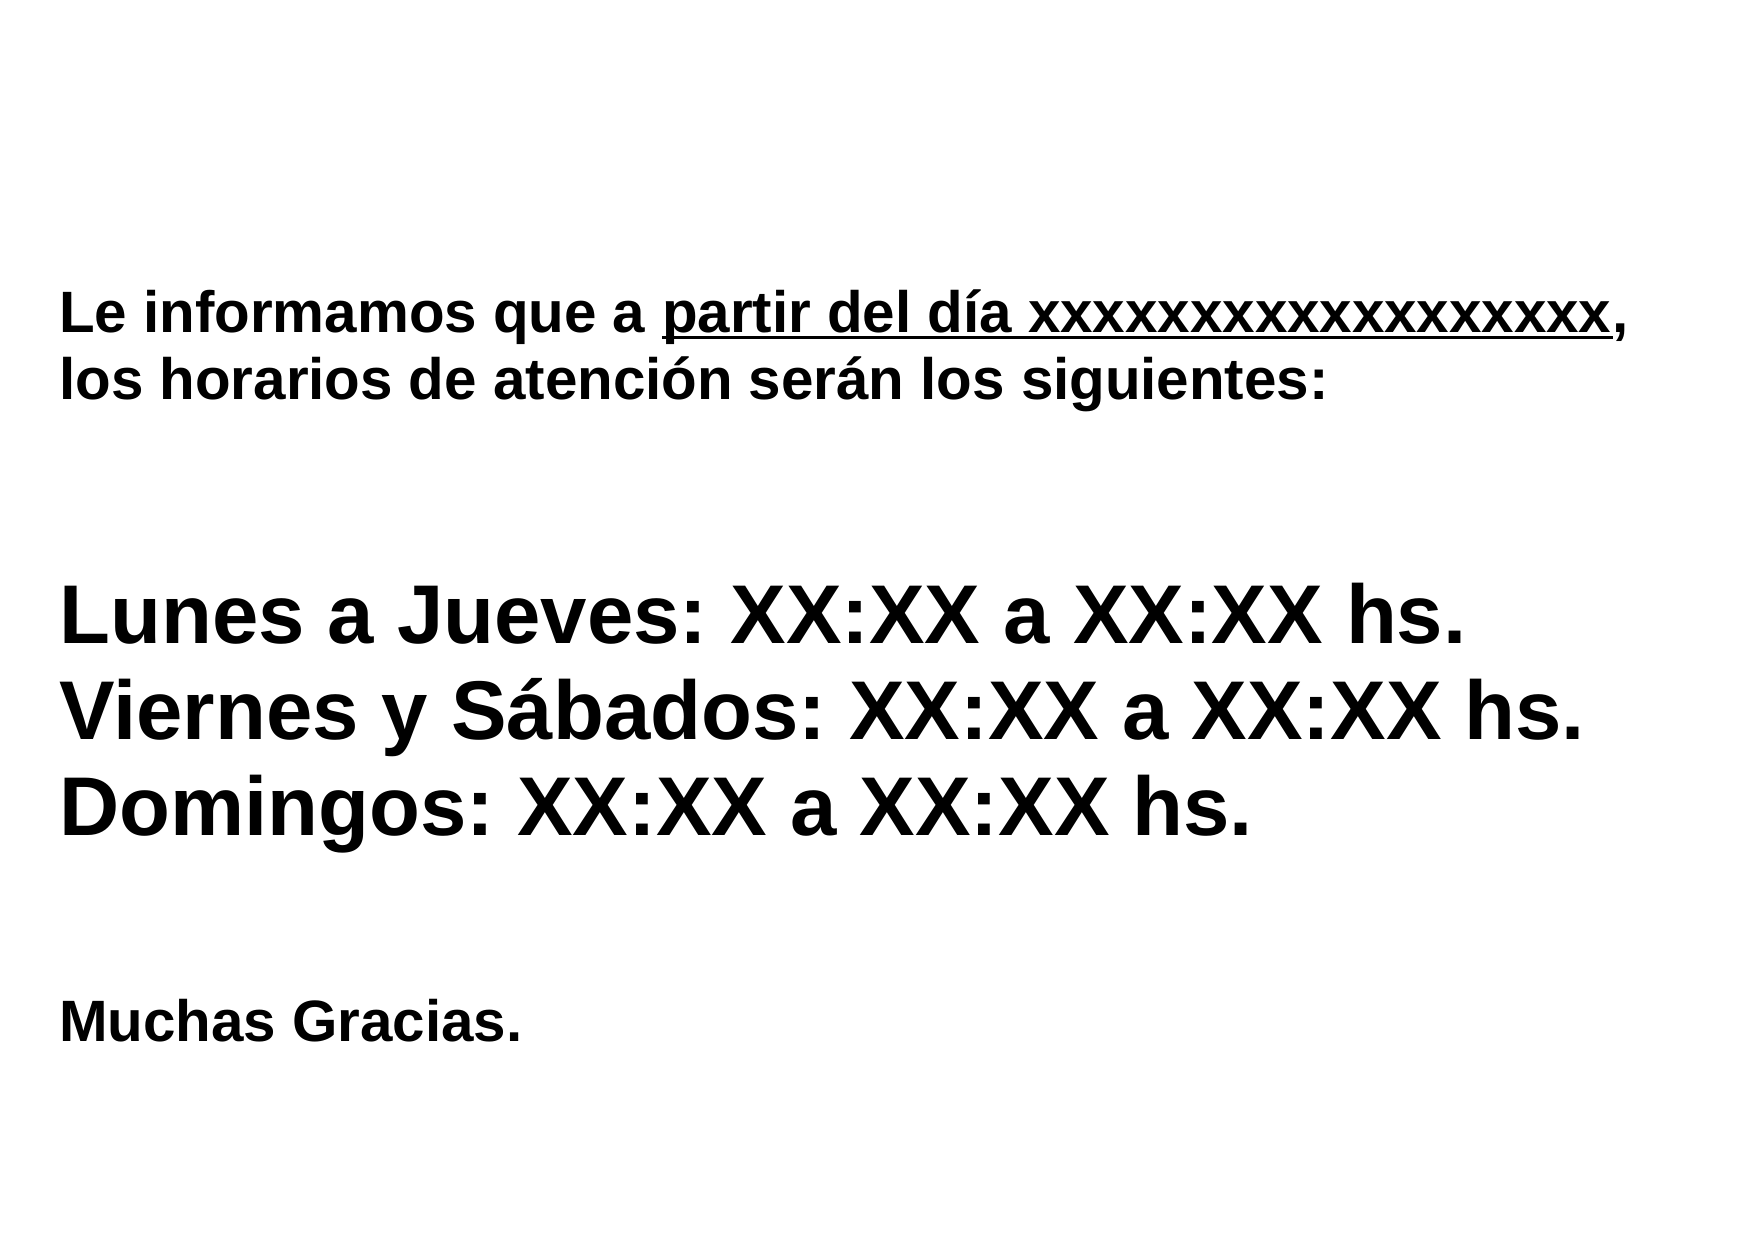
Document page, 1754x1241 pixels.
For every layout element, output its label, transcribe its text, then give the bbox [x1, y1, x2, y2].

text Viernes y Sábados: XX:XX a XX:XX hs. [59, 661, 1696, 757]
text Domingos: XX:XX a XX:XX hs. [59, 757, 1696, 853]
text Lunes a Jueves: XX:XX a XX:XX hs. [59, 566, 1696, 661]
text Muchas Gracias. [59, 987, 1636, 1054]
text Le informamos que a partir del día xxxxxxxxxxxxxxxxxx, los horarios de atención serán los siguientes: [59, 278, 1696, 412]
